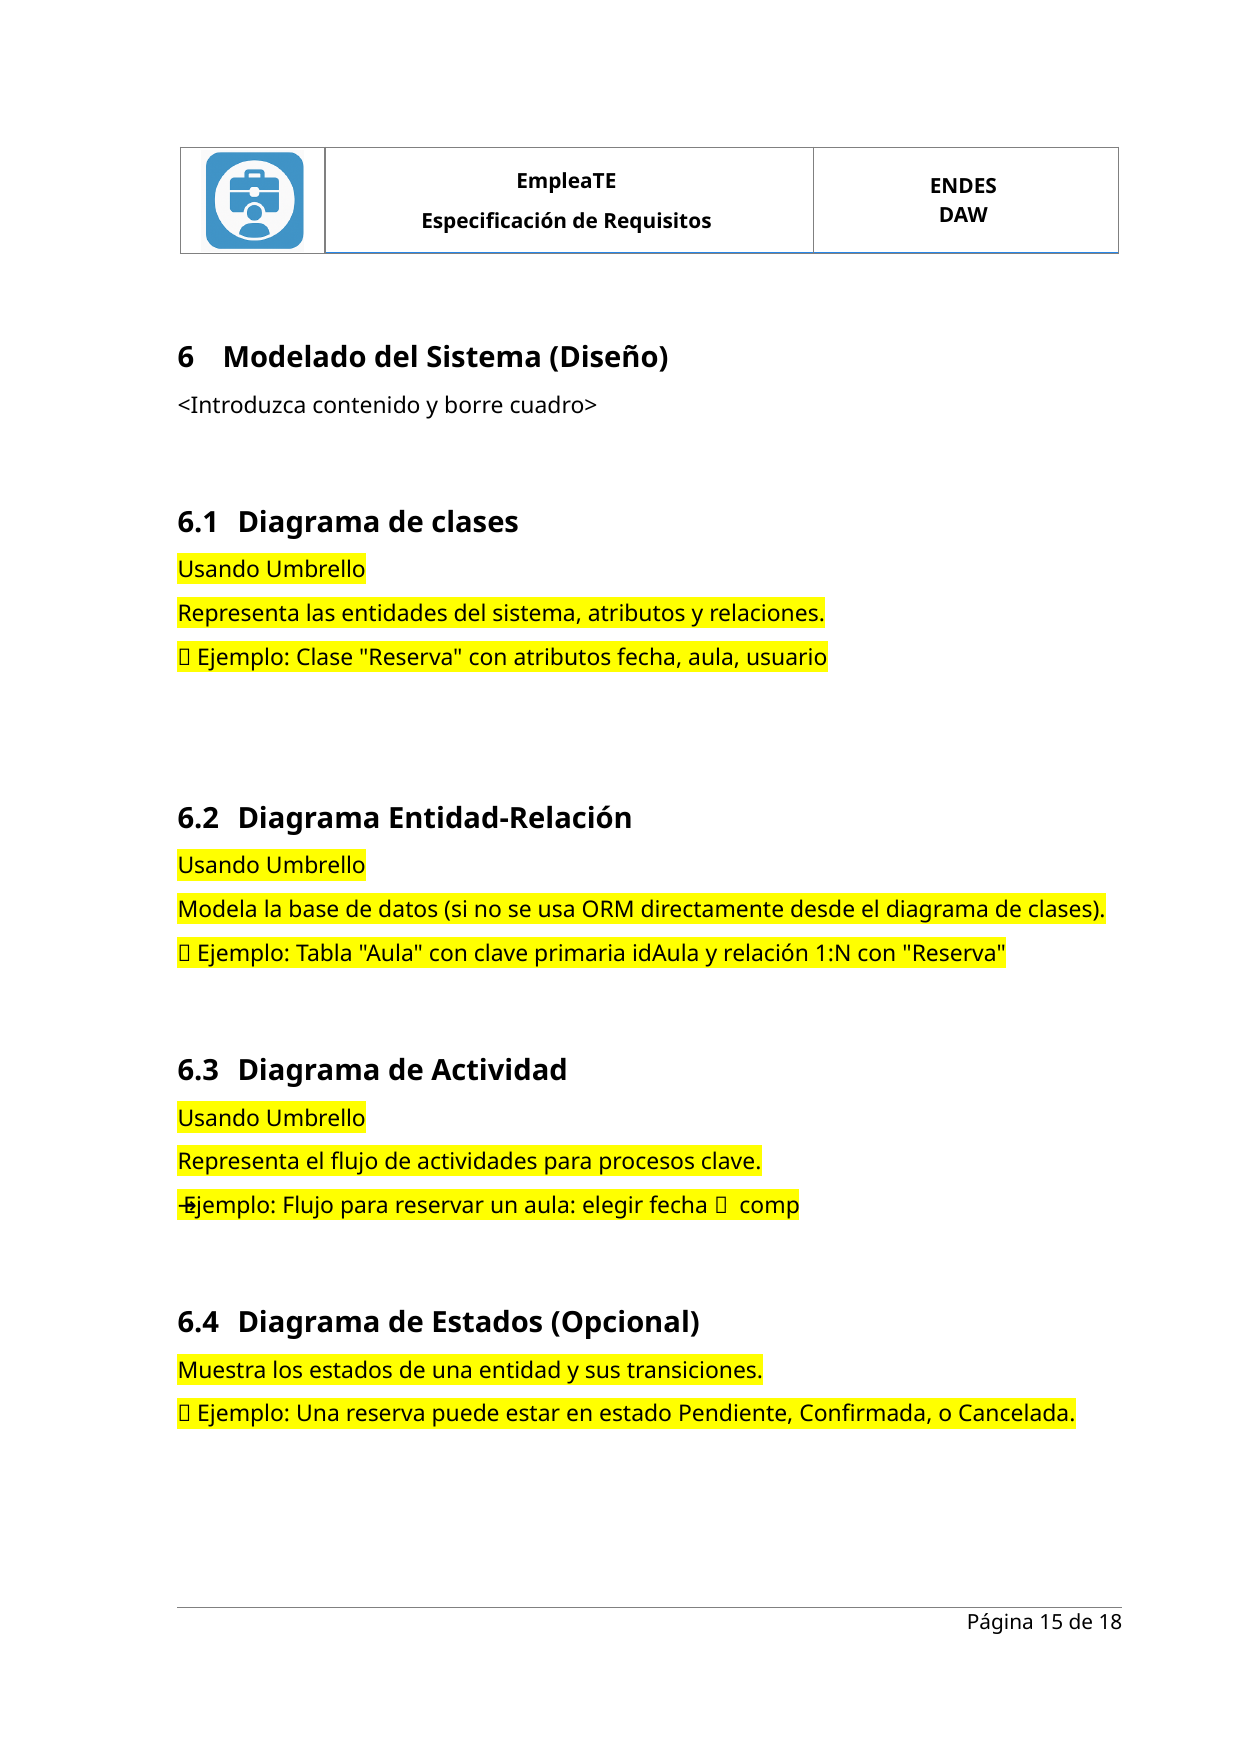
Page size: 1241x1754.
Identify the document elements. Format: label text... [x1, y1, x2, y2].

text Modela la base de datos (si no se usa ORM directamente desde el diagrama de clases). [177, 893, 1122, 924]
text Representa el flujo de actividades para procesos clave. [177, 1145, 1122, 1176]
text Representa las entidades del sistema, atributos y relaciones. [177, 597, 1122, 628]
subtitle Diagrama de clases [177, 501, 1122, 541]
text <Introduzca contenido y borre cuadro> [177, 389, 1122, 420]
subtitle Modelado del Sistema (Diseño) [177, 336, 1122, 376]
picture [201, 150, 304, 252]
text Usando Umbrello [177, 849, 1122, 881]
text 🔹 Ejemplo: Una reserva puede estar en estado Pendiente, Confirmada, o Cancelada. [177, 1397, 1122, 1429]
subtitle Diagrama Entidad-Relación [177, 797, 1122, 837]
subtitle Diagrama de Actividad [177, 1049, 1122, 1089]
text Muestra los estados de una entidad y sus transiciones. [177, 1354, 1122, 1385]
text 🔹 Ejemplo: Clase "Reserva" con atributos fecha, aula, usuario [177, 641, 1122, 672]
subtitle Diagrama de Estados (Opcional) [177, 1301, 1122, 1341]
text 🔹 Ejemplo: Flujo para reservar un aula: elegir fecha → comp [177, 1189, 1122, 1220]
text Usando Umbrello [177, 1101, 1122, 1133]
text 🔹 Ejemplo: Tabla "Aula" con clave primaria idAula y relación 1:N con "Reserva" [177, 937, 1122, 968]
text Usando Umbrello [177, 553, 1122, 584]
